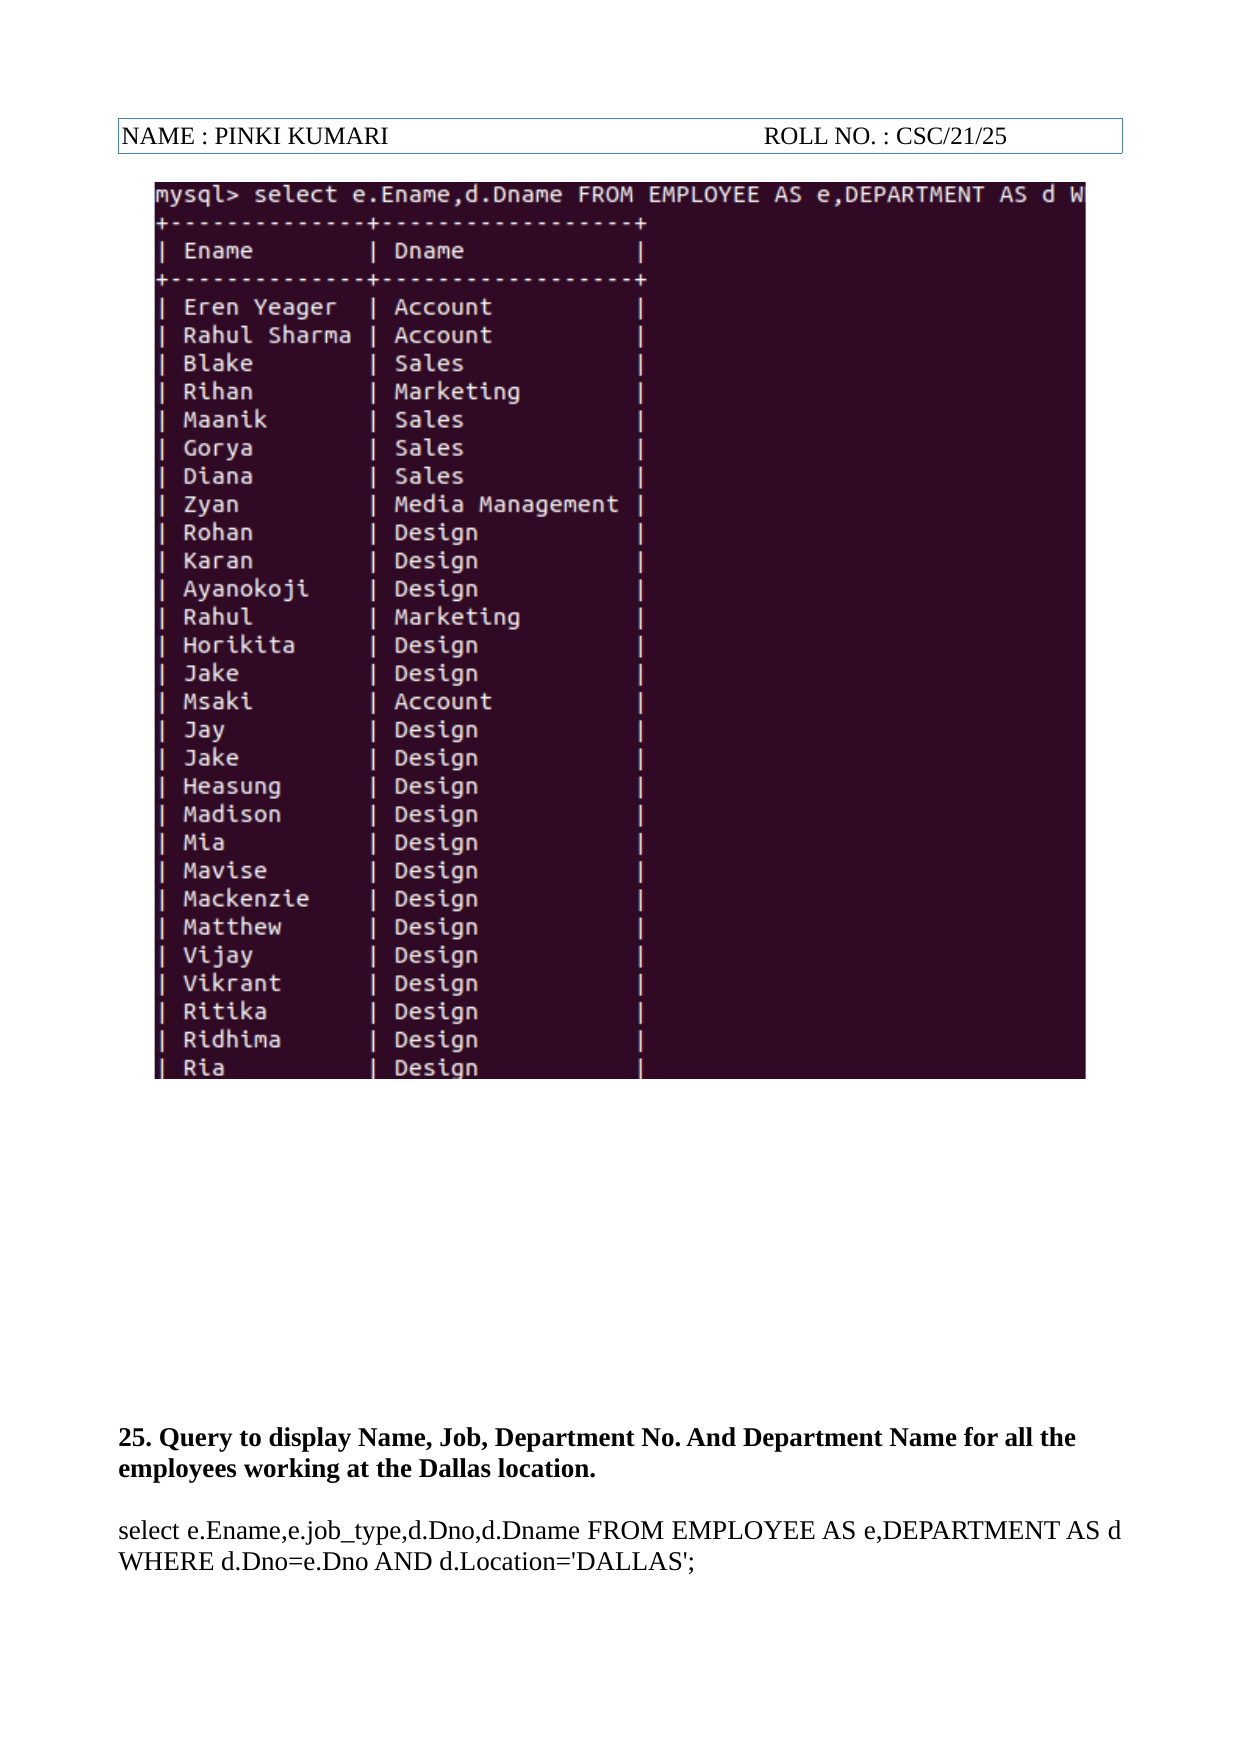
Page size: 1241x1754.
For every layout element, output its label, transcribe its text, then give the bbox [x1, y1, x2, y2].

text 25. Query to display Name, Job, Department No. And Department Name for all the [118, 183, 1122, 1452]
picture [154, 182, 1086, 1079]
text select e.Ename,e.job_type,d.Dno,d.Dname FROM EMPLOYEE AS e,DEPARTMENT AS d WHERE d.Dno=e.Dno AND d.Location='DALLAS'; [118, 1514, 1122, 1576]
text employees working at the Dallas location. [118, 1452, 1122, 1483]
